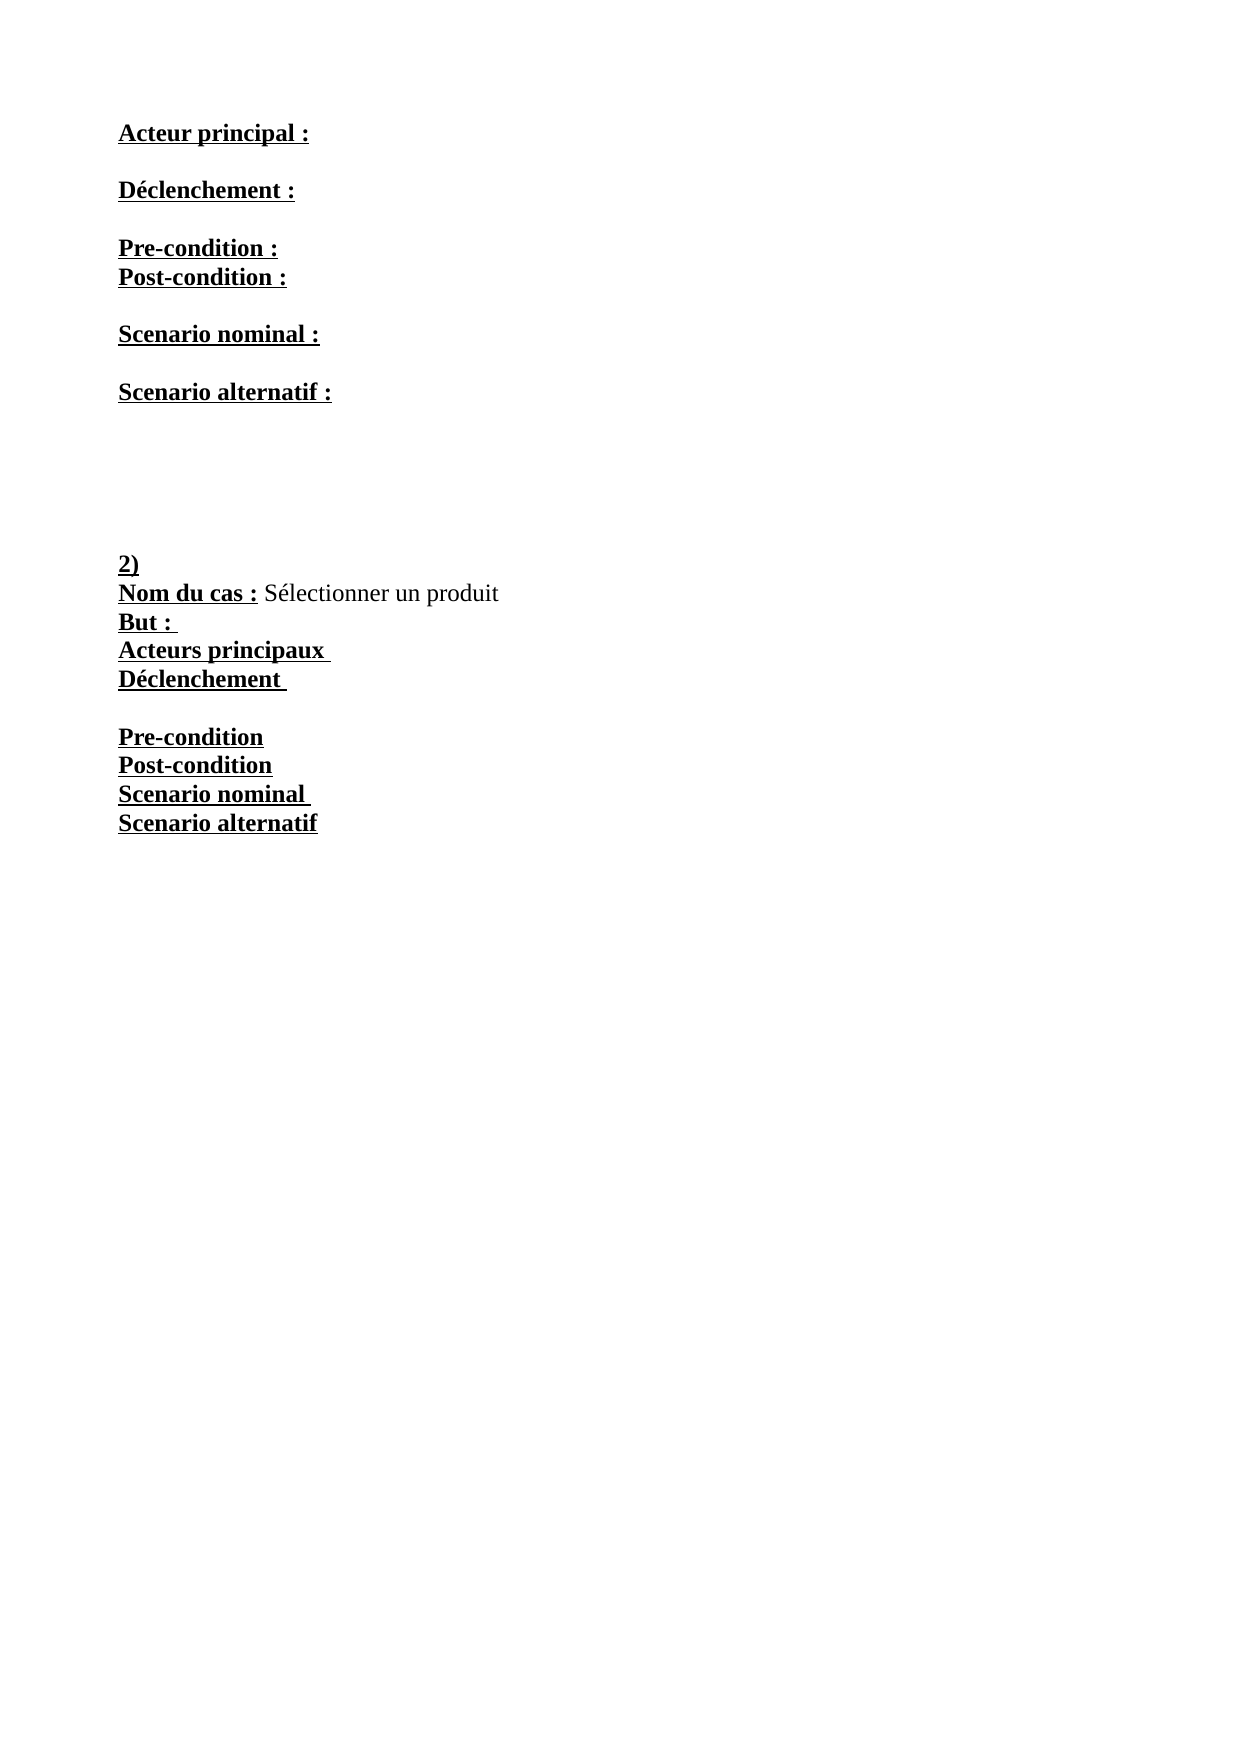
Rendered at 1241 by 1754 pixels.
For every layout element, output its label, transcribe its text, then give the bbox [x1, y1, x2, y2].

text Scenario nominal [118, 779, 1122, 808]
text Scenario alternatif : [118, 377, 1122, 406]
text Pre-condition [118, 722, 1122, 751]
text 2) [118, 549, 1122, 578]
text Post-condition [118, 751, 1122, 779]
text Déclenchement [118, 664, 1122, 693]
text Scenario alternatif [118, 808, 1122, 837]
text Déclenchement : [118, 176, 1122, 204]
text Acteurs principaux [118, 636, 1122, 664]
text Scenario nominal : [118, 319, 1122, 348]
text Nom du cas : Sélectionner un produit [118, 578, 1122, 607]
text Post-condition : [118, 262, 1122, 291]
text Acteur principal : [118, 118, 1122, 147]
text Pre-condition : [118, 233, 1122, 262]
text But : [118, 607, 1122, 636]
